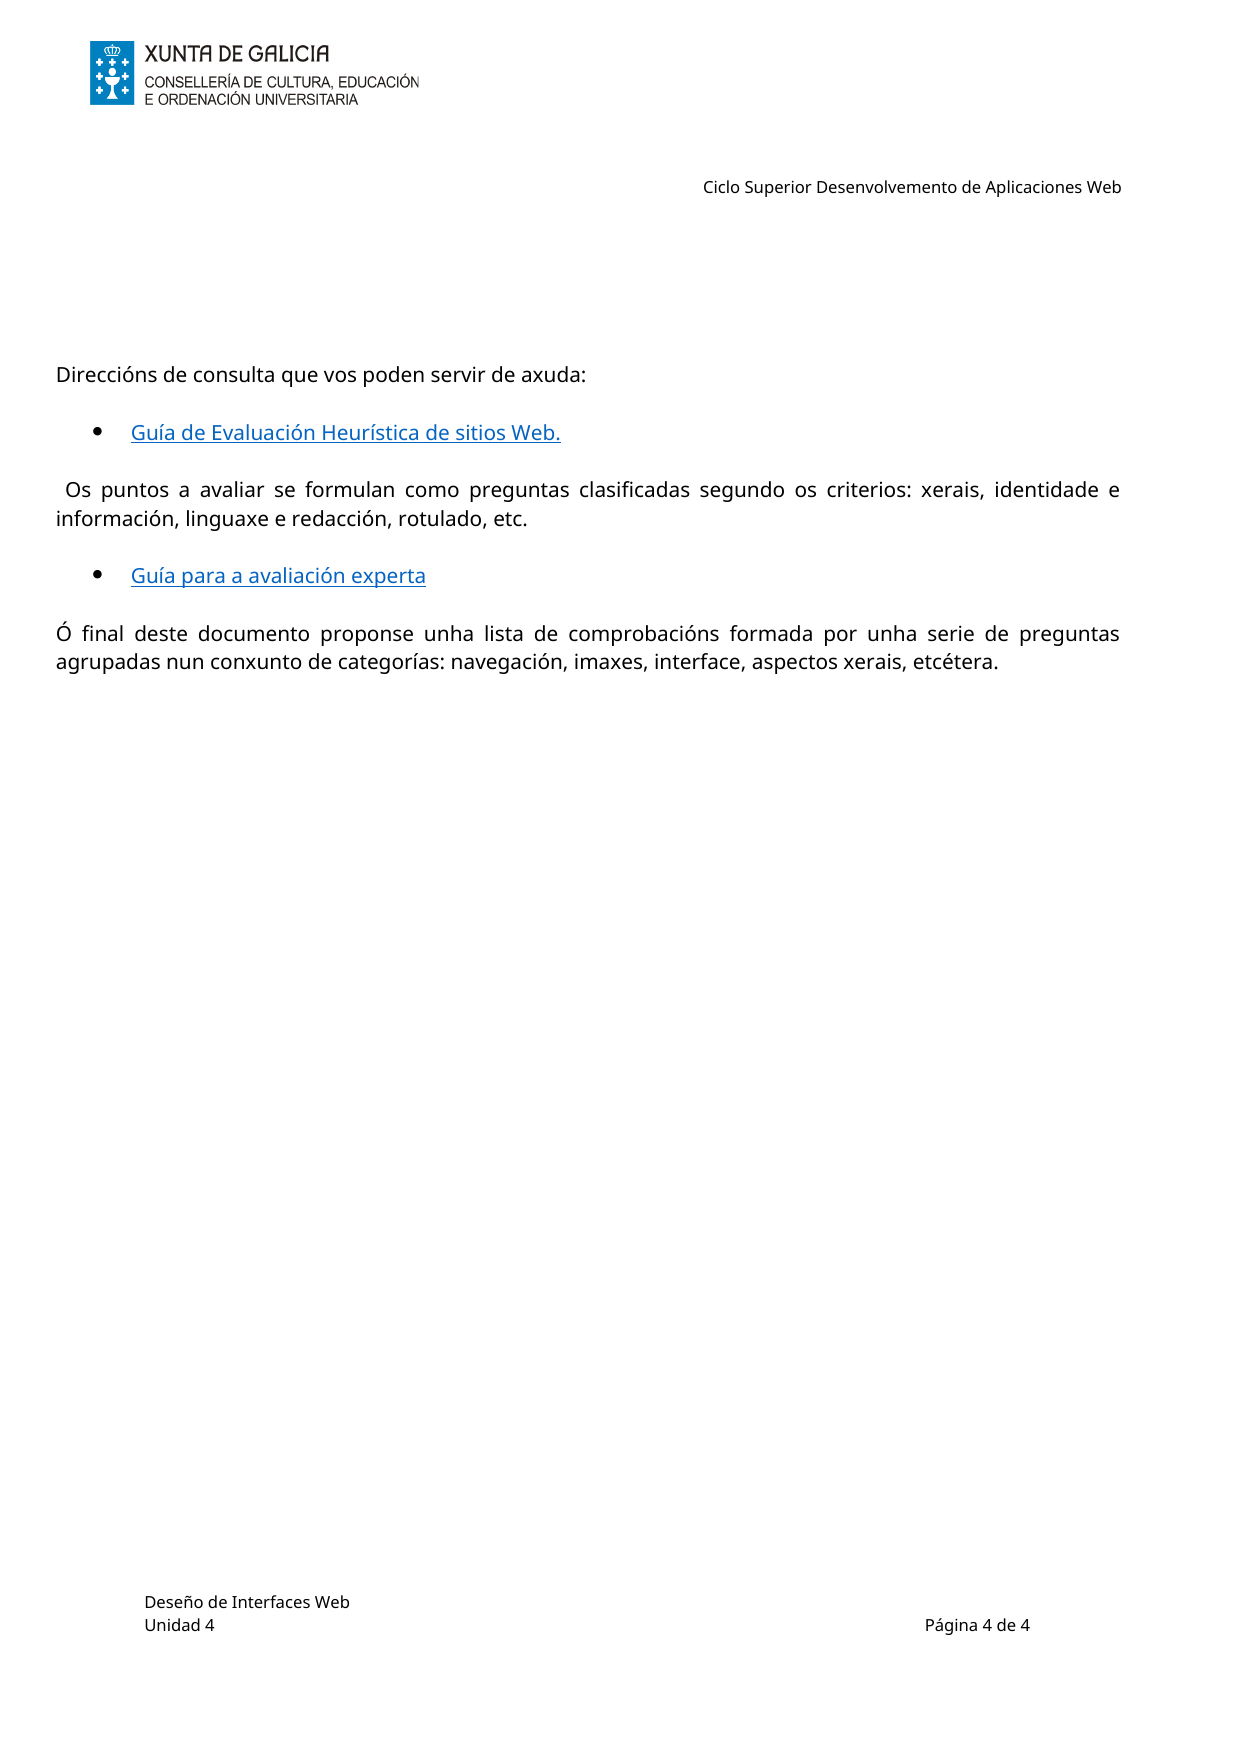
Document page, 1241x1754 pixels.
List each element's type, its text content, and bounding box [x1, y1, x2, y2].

text Ó final deste documento proponse unha lista de comprobacións formada por unha serie de preguntas agrupadas nun conxunto de categorías: navegación, imaxes, interface, aspectos xerais, etcétera. [56, 619, 1122, 676]
list Guía de Evaluación Heurística de sitios Web. [93, 418, 1122, 446]
list Guía para a avaliación experta [93, 561, 1122, 590]
text Direccións de consulta que vos poden servir de axuda: [56, 360, 1122, 388]
text Os puntos a avaliar se formulan como preguntas clasificadas segundo os criterios: xerais, identidade e información, linguaxe e redacción, rotulado, etc. [56, 475, 1122, 532]
